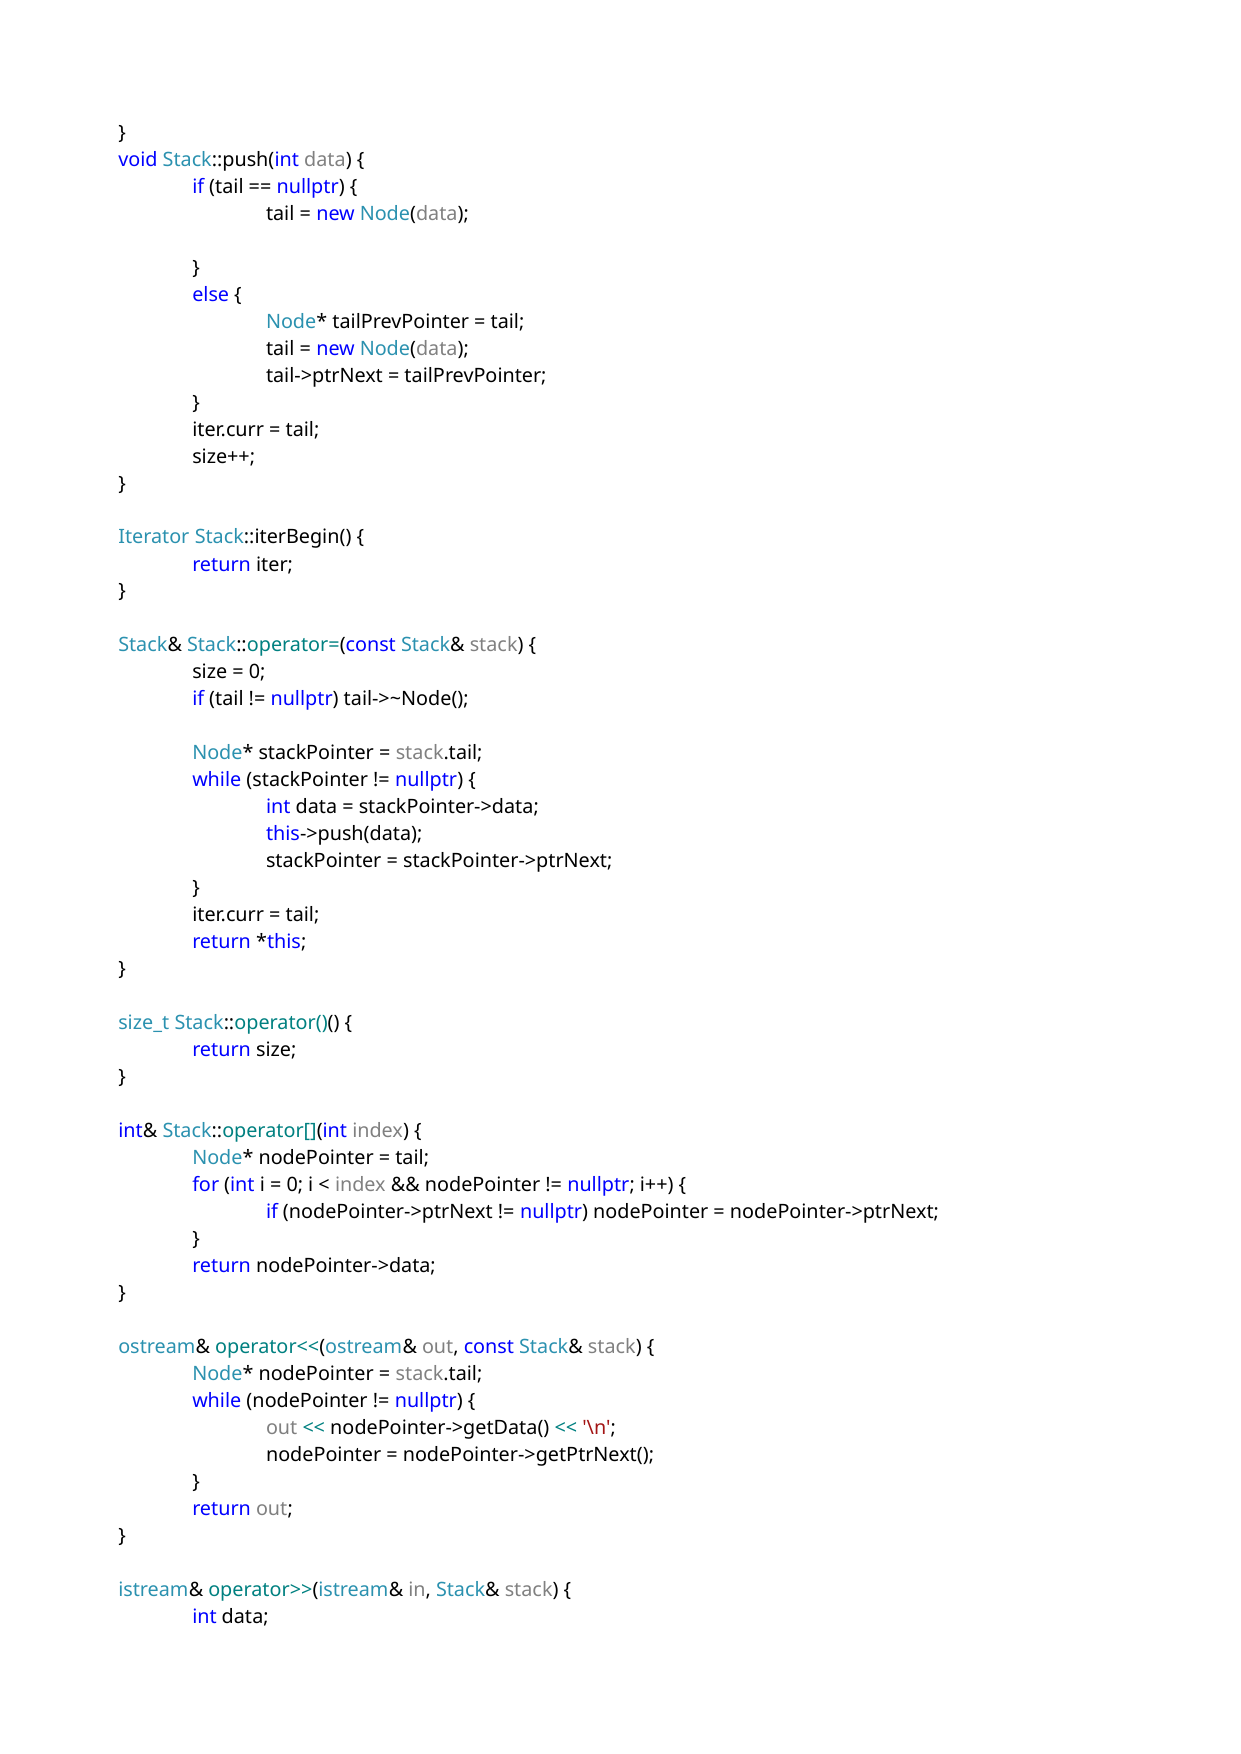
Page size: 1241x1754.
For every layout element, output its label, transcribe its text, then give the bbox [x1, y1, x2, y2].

text Node* nodePointer = tail; [118, 1143, 1122, 1170]
text return iter; [118, 550, 1122, 577]
text } [118, 1224, 1122, 1251]
text } [118, 253, 1122, 280]
text iter.curr = tail; [118, 901, 1122, 927]
text tail->ptrNext = tailPrevPointer; [118, 361, 1122, 388]
text stackPointer = stackPointer->ptrNext; [118, 847, 1122, 873]
text size++; [118, 442, 1122, 469]
text int& Stack::operator[](int index) { [118, 1116, 1122, 1143]
text Stack& Stack::operator=(const Stack& stack) { [118, 631, 1122, 658]
text return nodePointer->data; [118, 1251, 1122, 1278]
text } [118, 577, 1122, 604]
text size_t Stack::operator()() { [118, 1008, 1122, 1035]
text Node* tailPrevPointer = tail; [118, 307, 1122, 334]
text if (tail != nullptr) tail->~Node(); [118, 685, 1122, 712]
text size = 0; [118, 658, 1122, 685]
text int data; [118, 1602, 1122, 1629]
text tail = new Node(data); [118, 334, 1122, 361]
text int data = stackPointer->data; [118, 793, 1122, 819]
text tail = new Node(data); [118, 199, 1122, 226]
text iter.curr = tail; [118, 415, 1122, 442]
text else { [118, 280, 1122, 307]
text } [118, 873, 1122, 901]
text } [118, 1521, 1122, 1548]
text Iterator Stack::iterBegin() { [118, 523, 1122, 550]
text return *this; [118, 927, 1122, 954]
text return size; [118, 1035, 1122, 1062]
text Node* nodePointer = stack.tail; [118, 1359, 1122, 1386]
text nodePointer = nodePointer->getPtrNext(); [118, 1440, 1122, 1467]
text while (nodePointer != nullptr) { [118, 1386, 1122, 1413]
text out << nodePointer->getData() << '\n'; [118, 1413, 1122, 1440]
text istream& operator>>(istream& in, Stack& stack) { [118, 1575, 1122, 1602]
text Node* stackPointer = stack.tail; [118, 739, 1122, 766]
text return out; [118, 1494, 1122, 1521]
text if (nodePointer->ptrNext != nullptr) nodePointer = nodePointer->ptrNext; [118, 1197, 1122, 1224]
text while (stackPointer != nullptr) { [118, 766, 1122, 793]
text } [118, 1278, 1122, 1305]
text } [118, 118, 1122, 145]
text } [118, 954, 1122, 981]
text this->push(data); [118, 819, 1122, 847]
text } [118, 388, 1122, 415]
text if (tail == nullptr) { [118, 172, 1122, 199]
text } [118, 1467, 1122, 1494]
text for (int i = 0; i < index && nodePointer != nullptr; i++) { [118, 1170, 1122, 1197]
text ostream& operator<<(ostream& out, const Stack& stack) { [118, 1332, 1122, 1359]
text } [118, 469, 1122, 496]
text } [118, 1062, 1122, 1089]
text void Stack::push(int data) { [118, 145, 1122, 172]
